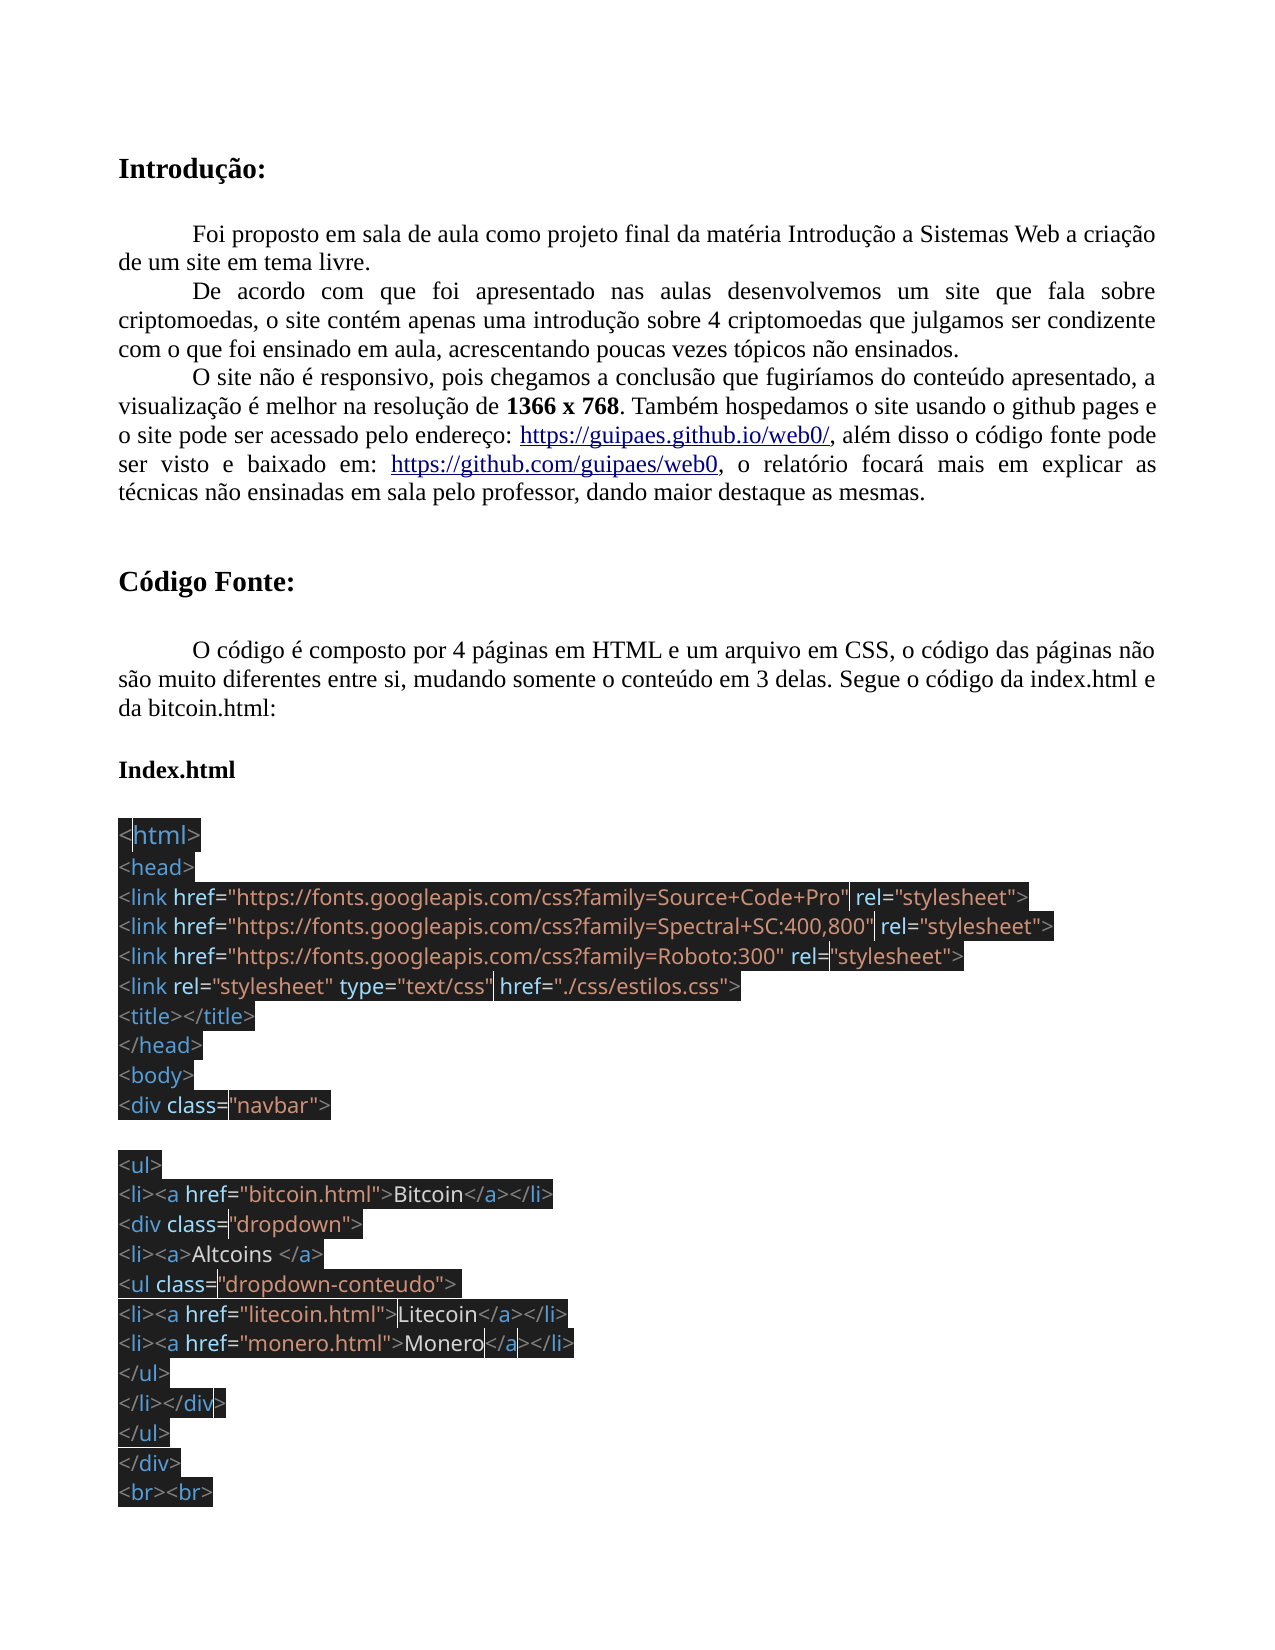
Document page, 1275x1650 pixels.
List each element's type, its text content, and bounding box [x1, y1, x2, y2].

text <br><br> [118, 1477, 1157, 1507]
text <div class="dropdown"> [118, 1209, 1157, 1239]
text Código Fonte: [118, 564, 1157, 597]
text <li><a href="litecoin.html">Litecoin</a></li> [118, 1298, 1157, 1328]
text </ul> [118, 1358, 1157, 1388]
text </ul> [118, 1418, 1157, 1447]
text <ul> [118, 1149, 1157, 1179]
text <title></title> [118, 1001, 1157, 1031]
text </div> [118, 1447, 1157, 1477]
text <li><a href="bitcoin.html">Bitcoin</a></li> [118, 1179, 1157, 1209]
text <link href="https://fonts.googleapis.com/css?family=Spectral+SC:400,800" rel="stylesheet"> [118, 911, 1157, 941]
text </li></div> [118, 1388, 1157, 1418]
text Introdução: [118, 152, 1157, 185]
text Index.html [118, 755, 1157, 784]
text <div class="navbar"> [118, 1090, 1157, 1120]
text O site não é responsivo, pois chegamos a conclusão que fugiríamos do conteúdo apresentado, a visualização é melhor na resolução de 1366 x 768. Também hospedamos o site usando o github pages e o site pode ser acessado pelo endereço: https://guipaes.github.io/web0/, além disso o código fonte pode ser visto e baixado em: https://github.com/guipaes/web0, o relatório focará mais em explicar as técnicas não ensinadas em sala pelo professor, dando maior destaque as mesmas. [118, 362, 1157, 506]
text Foi proposto em sala de aula como projeto final da matéria Introdução a Sistemas Web a criação de um site em tema livre. [118, 219, 1157, 276]
text De acordo com que foi apresentado nas aulas desenvolvemos um site que fala sobre criptomoedas, o site contém apenas uma introdução sobre 4 criptomoedas que julgamos ser condizente com o que foi ensinado em aula, acrescentando poucas vezes tópicos não ensinados. [118, 276, 1157, 362]
text <html> [118, 818, 1157, 852]
text <body> [118, 1060, 1157, 1090]
text <link rel="stylesheet" type="text/css" href="./css/estilos.css"> [118, 971, 1157, 1001]
text O código é composto por 4 páginas em HTML e um arquivo em CSS, o código das páginas não são muito diferentes entre si, mudando somente o conteúdo em 3 delas. Segue o código da index.html e da bitcoin.html: [118, 631, 1157, 722]
text <li><a href="monero.html">Monero</a></li> [118, 1328, 1157, 1358]
text <ul class="dropdown-conteudo"> [118, 1269, 1157, 1298]
text <link href="https://fonts.googleapis.com/css?family=Roboto:300" rel="stylesheet"> [118, 941, 1157, 971]
text <li><a>Altcoins </a> [118, 1239, 1157, 1269]
text <link href="https://fonts.googleapis.com/css?family=Source+Code+Pro" rel="stylesheet"> [118, 882, 1157, 911]
text </head> [118, 1031, 1157, 1060]
text <head> [118, 852, 1157, 882]
